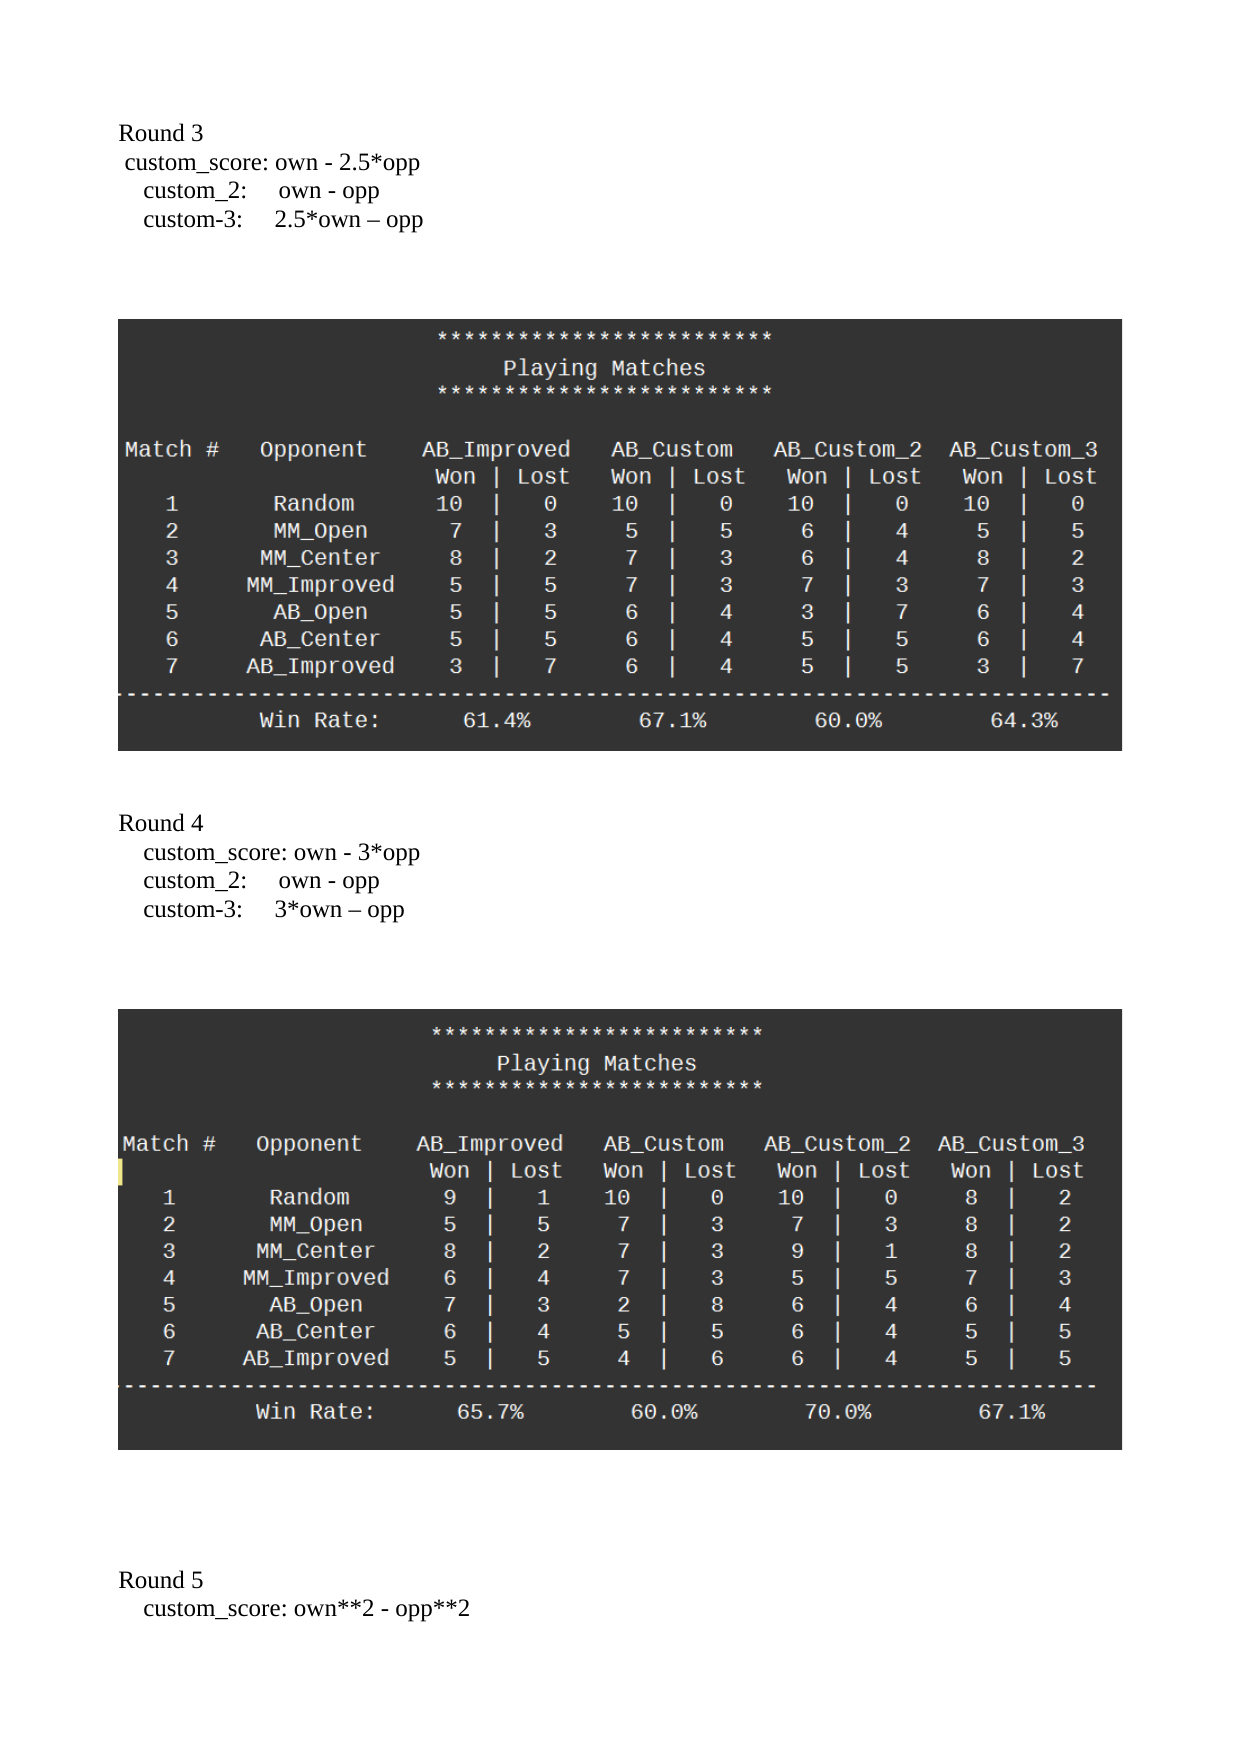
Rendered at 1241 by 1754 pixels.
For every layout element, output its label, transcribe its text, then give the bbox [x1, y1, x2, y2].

picture [118, 1009, 1123, 1450]
text Round 5 [118, 1565, 1122, 1593]
text custom_score: own - 3*opp [118, 837, 1122, 865]
text custom_2: own - opp [118, 865, 1122, 894]
text custom_score: own - 2.5*opp [118, 147, 1122, 176]
text Round 3 [118, 118, 1122, 147]
text custom_2: own - opp [118, 176, 1122, 204]
text Round 4 [118, 808, 1122, 837]
text custom-3: 2.5*own – opp [118, 204, 1122, 233]
text custom-3: 3*own – opp [118, 894, 1122, 923]
picture [118, 319, 1123, 751]
text custom_score: own**2 - opp**2 [118, 1593, 1122, 1622]
